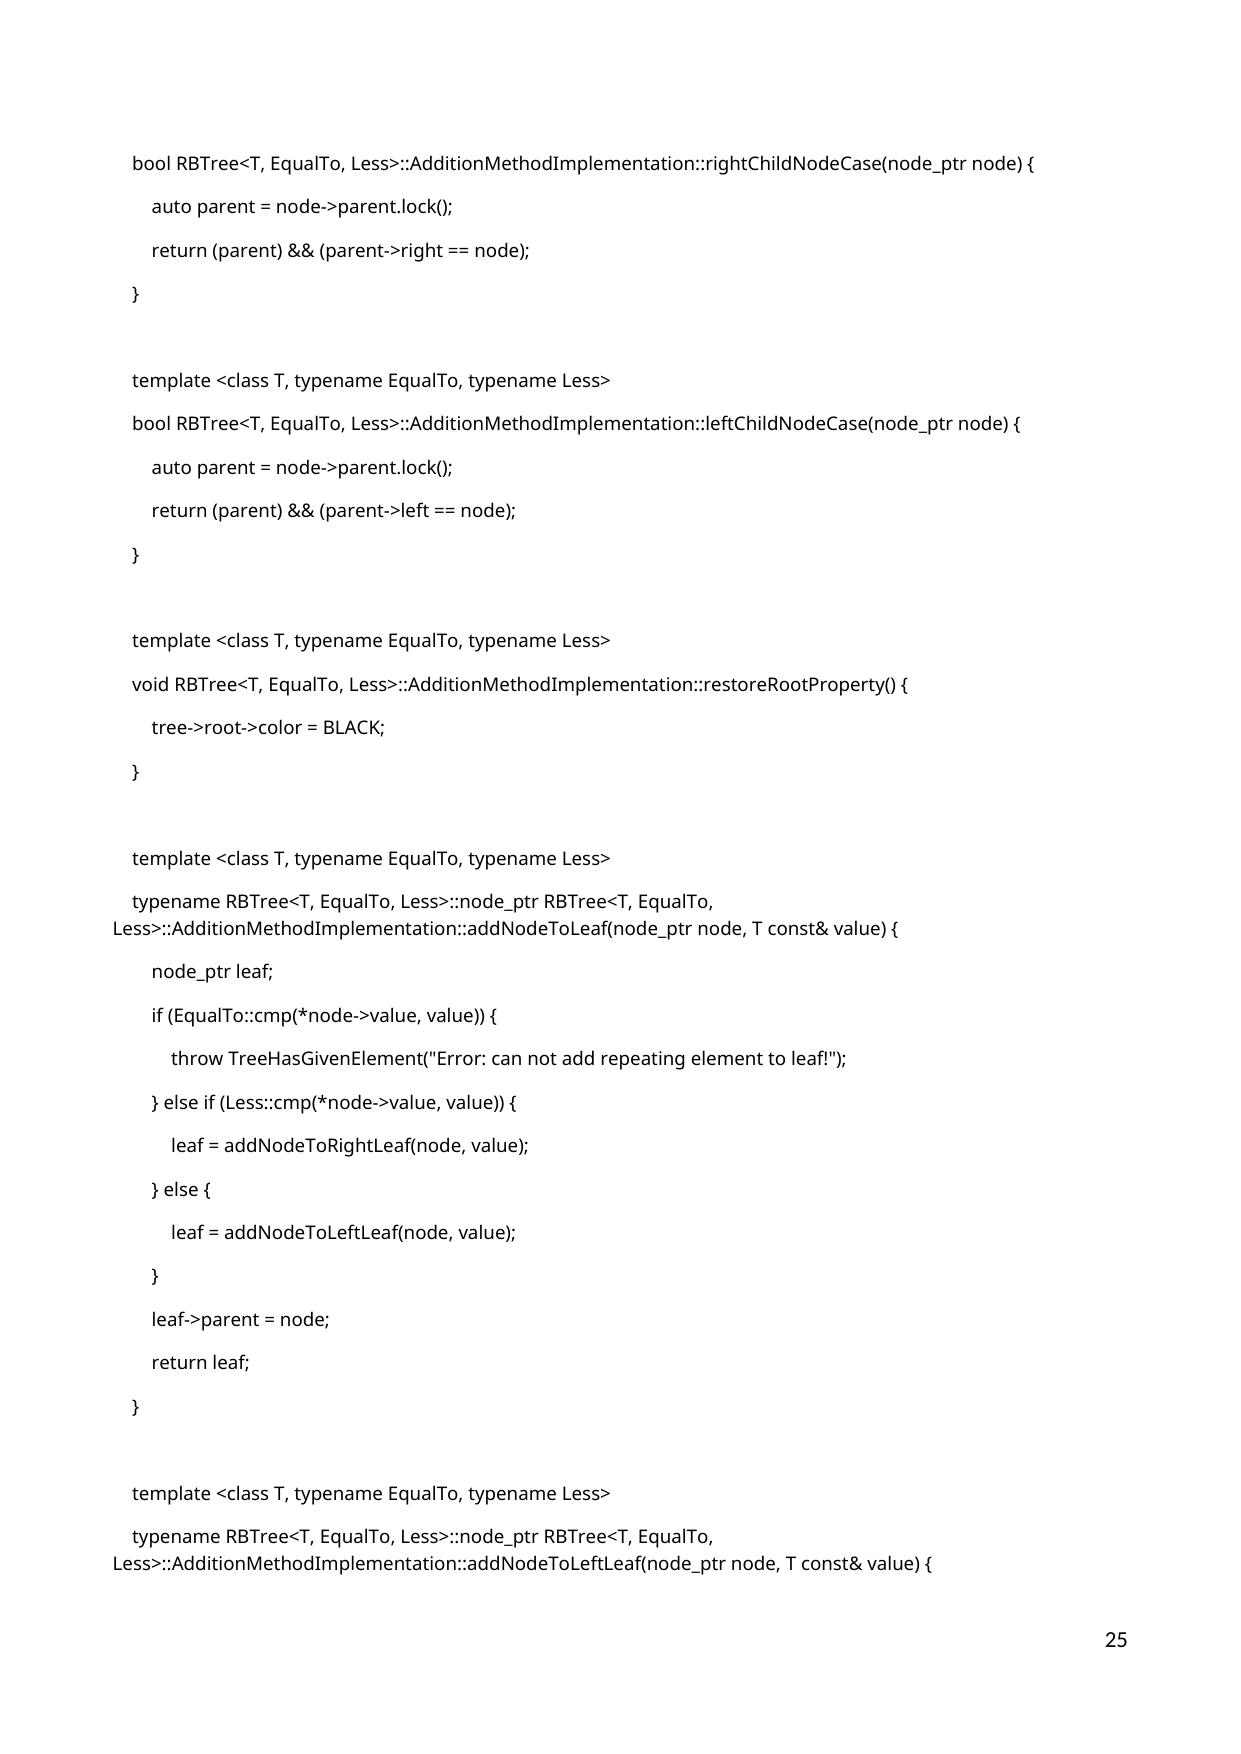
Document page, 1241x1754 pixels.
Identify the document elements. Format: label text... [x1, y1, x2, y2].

text } [112, 280, 1128, 306]
text tree->root->color = BLACK; [112, 715, 1128, 740]
text return leaf; [112, 1349, 1128, 1375]
text bool RBTree<T, EqualTo, Less>::AdditionMethodImplementation::rightChildNodeCase(node_ptr node) { [112, 150, 1128, 176]
text } else { [112, 1176, 1128, 1201]
text } [112, 541, 1128, 566]
text throw TreeHasGivenElement("Error: can not add repeating element to leaf!"); [112, 1046, 1128, 1071]
text } [112, 758, 1128, 784]
text template <class T, typename EqualTo, typename Less> [112, 1480, 1128, 1505]
text leaf = addNodeToRightLeaf(node, value); [112, 1132, 1128, 1158]
text return (parent) && (parent->right == node); [112, 237, 1128, 262]
text template <class T, typename EqualTo, typename Less> [112, 845, 1128, 871]
text } [112, 1263, 1128, 1288]
text auto parent = node->parent.lock(); [112, 454, 1128, 479]
text } [112, 1393, 1128, 1418]
text void RBTree<T, EqualTo, Less>::AdditionMethodImplementation::restoreRootProperty() { [112, 671, 1128, 697]
text leaf->parent = node; [112, 1306, 1128, 1332]
text typename RBTree<T, EqualTo, Less>::node_ptr RBTree<T, EqualTo, Less>::AdditionMethodImplementation::addNodeToLeftLeaf(node_ptr node, T const& value) { [112, 1523, 1128, 1576]
text leaf = addNodeToLeftLeaf(node, value); [112, 1219, 1128, 1245]
text template <class T, typename EqualTo, typename Less> [112, 628, 1128, 653]
text auto parent = node->parent.lock(); [112, 193, 1128, 219]
text } else if (Less::cmp(*node->value, value)) { [112, 1089, 1128, 1114]
text template <class T, typename EqualTo, typename Less> [112, 367, 1128, 393]
text return (parent) && (parent->left == node); [112, 497, 1128, 523]
text typename RBTree<T, EqualTo, Less>::node_ptr RBTree<T, EqualTo, Less>::AdditionMethodImplementation::addNodeToLeaf(node_ptr node, T const& value) { [112, 888, 1128, 941]
text if (EqualTo::cmp(*node->value, value)) { [112, 1002, 1128, 1028]
text bool RBTree<T, EqualTo, Less>::AdditionMethodImplementation::leftChildNodeCase(node_ptr node) { [112, 411, 1128, 436]
text node_ptr leaf; [112, 959, 1128, 984]
